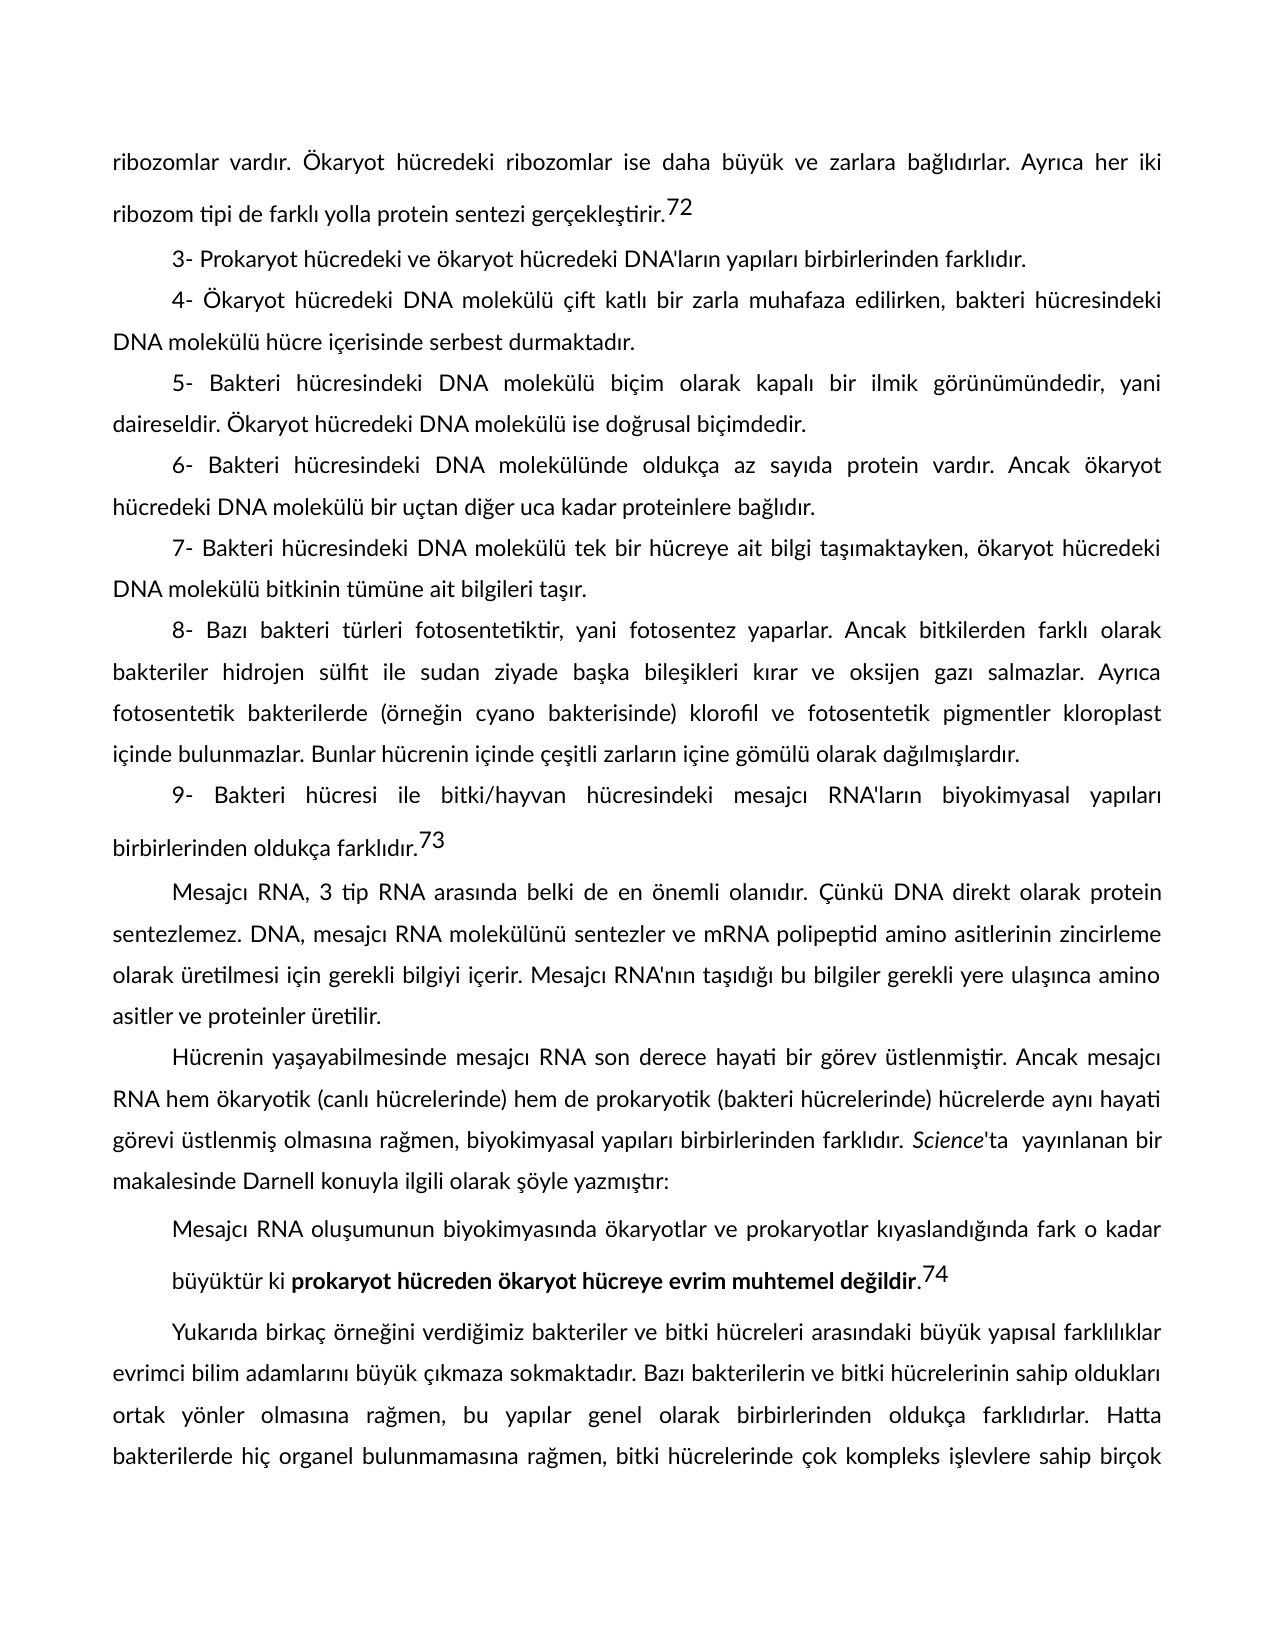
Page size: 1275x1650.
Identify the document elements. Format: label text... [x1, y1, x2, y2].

text Hücrenin yaşayabilmesinde mesajcı RNA son derece hayati bir görev üstlenmiştir. Ancak mesajcı RNA hem ökaryotik (canlı hücrelerinde) hem de prokaryotik (bakteri hücrelerinde) hücrelerde aynı hayati görevi üstlenmiş olmasına rağmen, biyokimyasal yapıları birbirlerinden farklıdır. Science'ta yayınlanan bir makalesinde Darnell konuyla ilgili olarak şöyle yazmıştır: [112, 1043, 1162, 1194]
text Mesajcı RNA oluşumunun biyokimyasında ökaryotlar ve prokaryotlar kıyaslandığında fark o kadar büyüktür ki prokaryot hücreden ökaryot hücreye evrim muhtemel değildir.74 [172, 1214, 1162, 1294]
text Mesajcı RNA, 3 tip RNA arasında belki de en önemli olanıdır. Çünkü DNA direkt olarak protein sentezlemez. DNA, mesajcı RNA molekülünü sentezler ve mRNA polipeptid amino asitlerinin zincirleme olarak üretilmesi için gerekli bilgiyi içerir. Mesajcı RNA'nın taşıdığı bu bilgiler gerekli yere ulaşınca amino asitler ve proteinler üretilir. [112, 878, 1162, 1029]
text 9- Bakteri hücresi ile bitki/hayvan hücresindeki mesajcı RNA'ların biyokimyasal yapıları birbirlerinden oldukça farklıdır.73 [112, 781, 1162, 861]
text 4- Ökaryot hücredeki DNA molekülü çift katlı bir zarla muhafaza edilirken, bakteri hücresindeki DNA molekülü hücre içerisinde serbest durmaktadır. [112, 286, 1162, 355]
text 7- Bakteri hücresindeki DNA molekülü tek bir hücreye ait bilgi taşımaktayken, ökaryot hücredeki DNA molekülü bitkinin tümüne ait bilgileri taşır. [112, 533, 1162, 602]
text Yukarıda birkaç örneğini verdiğimiz bakteriler ve bitki hücreleri arasındaki büyük yapısal farklılıklar evrimci bilim adamlarını büyük çıkmaza sokmaktadır. Bazı bakterilerin ve bitki hücrelerinin sahip oldukları ortak yönler olmasına rağmen, bu yapılar genel olarak birbirlerinden oldukça farklıdırlar. Hatta bakterilerde hiç organel bulunmamasına rağmen, bitki hücrelerinde çok kompleks işlevlere sahip birçok [112, 1318, 1162, 1469]
text 6- Bakteri hücresindeki DNA molekülünde oldukça az sayıda protein vardır. Ancak ökaryot hücredeki DNA molekülü bir uçtan diğer uca kadar proteinlere bağlıdır. [112, 451, 1162, 520]
text 8- Bazı bakteri türleri fotosentetiktir, yani fotosentez yaparlar. Ancak bitkilerden farklı olarak bakteriler hidrojen sülfit ile sudan ziyade başka bileşikleri kırar ve oksijen gazı salmazlar. Ayrıca fotosentetik bakterilerde (örneğin cyano bakterisinde) klorofil ve fotosentetik pigmentler kloroplast içinde bulunmazlar. Bunlar hücrenin içinde çeşitli zarların içine gömülü olarak dağılmışlardır. [112, 616, 1162, 767]
text 5- Bakteri hücresindeki DNA molekülü biçim olarak kapalı bir ilmik görünümündedir, yani daireseldir. Ökaryot hücredeki DNA molekülü ise doğrusal biçimdedir. [112, 368, 1162, 437]
text 3- Prokaryot hücredeki ve ökaryot hücredeki DNA'ların yapıları birbirlerinden farklıdır. [112, 245, 1162, 272]
text ribozomlar vardır. Ökaryot hücredeki ribozomlar ise daha büyük ve zarlara bağlıdırlar. Ayrıca her iki ribozom tipi de farklı yolla protein sentezi gerçekleştirir.72 [112, 148, 1162, 227]
